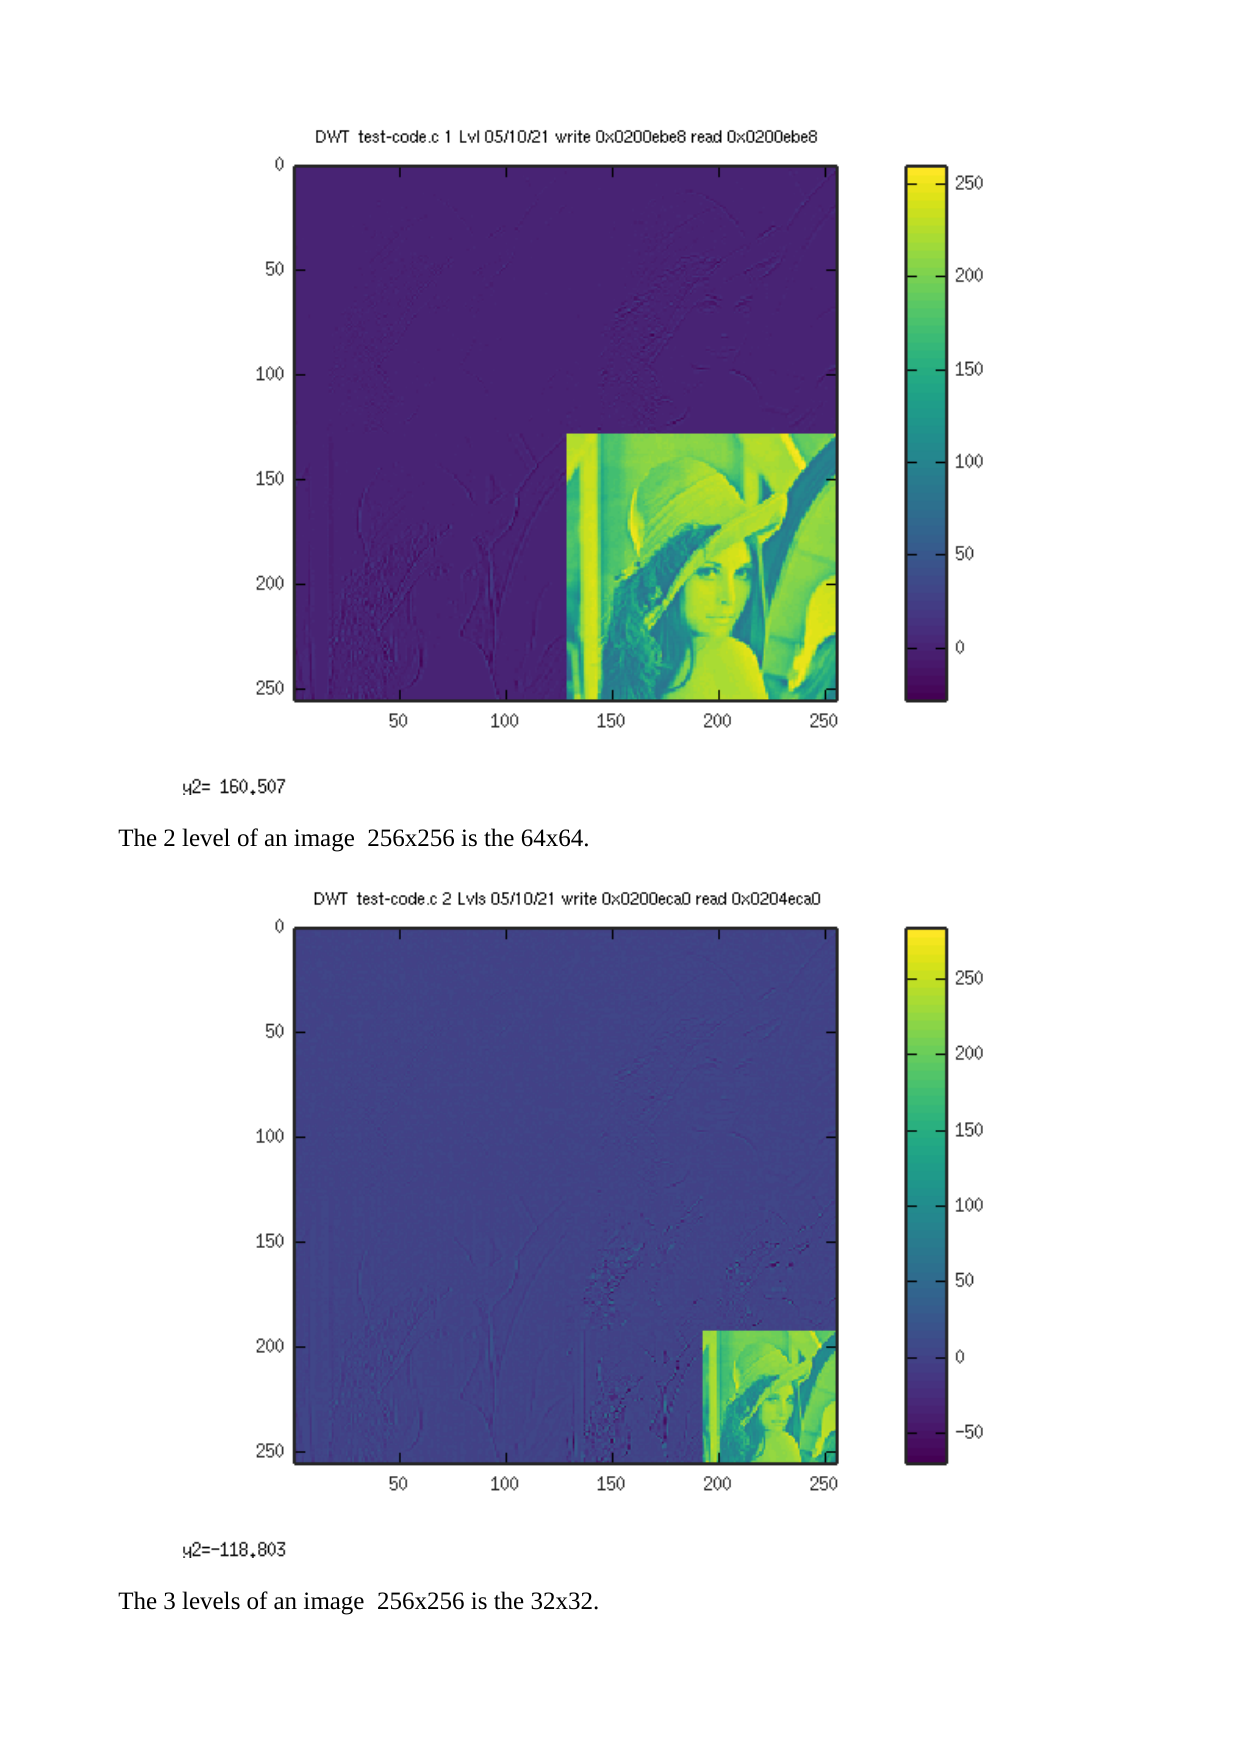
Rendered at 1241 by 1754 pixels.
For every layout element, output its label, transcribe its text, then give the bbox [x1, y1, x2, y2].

picture [182, 881, 1058, 1558]
text The 3 levels of an image 256x256 is the 32x32. [118, 1586, 1122, 1615]
text The 2 level of an image 256x256 is the 64x64. [118, 823, 1122, 852]
picture [182, 118, 1058, 795]
